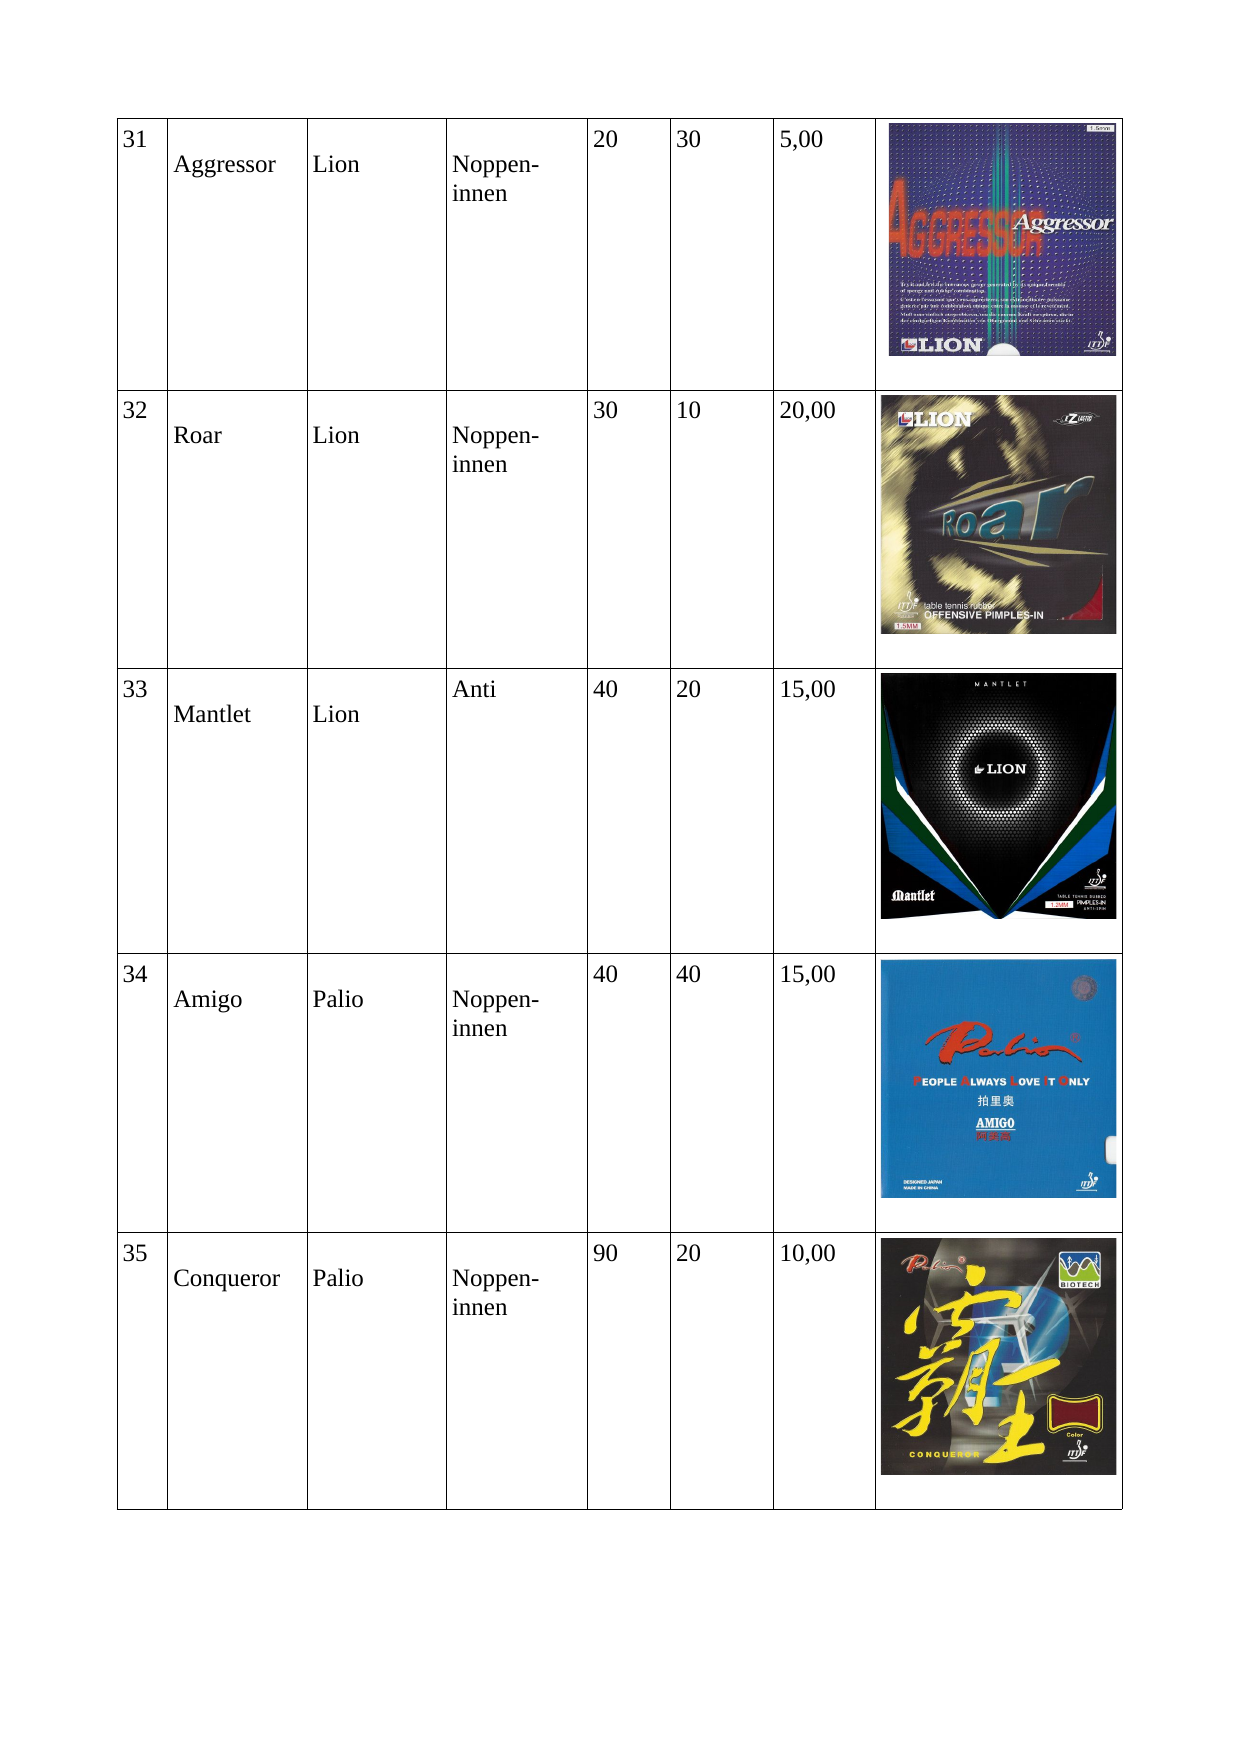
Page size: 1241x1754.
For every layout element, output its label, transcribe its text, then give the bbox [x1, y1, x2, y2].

table_cell Conqueror [168, 1233, 307, 1509]
table_cell 33 [118, 669, 167, 953]
table_cell Aggressor [168, 119, 307, 390]
table_cell 40 [588, 954, 670, 1232]
table_cell [876, 391, 1122, 668]
table_cell 20 [671, 669, 773, 953]
table_cell 31 [118, 119, 167, 390]
table_cell Lion [308, 669, 446, 953]
table_cell [876, 119, 1122, 390]
table_cell 90 [588, 1233, 670, 1509]
table_cell Lion [308, 391, 446, 668]
table_cell [876, 1233, 1122, 1509]
table_cell 34 [118, 954, 167, 1232]
table_cell Noppen-innen [447, 119, 587, 390]
table_cell Palio [308, 1233, 446, 1509]
table_cell 30 [588, 391, 670, 668]
table_cell 35 [118, 1233, 167, 1509]
table_cell Noppen-innen [447, 954, 587, 1232]
table_cell 32 [118, 391, 167, 668]
table_cell 15,00 [774, 954, 875, 1232]
table_cell Noppen-innen [447, 391, 587, 668]
table_cell Lion [308, 119, 446, 390]
table_cell 10,00 [774, 1233, 875, 1509]
table_cell 5,00 [774, 119, 875, 390]
table_cell Palio [308, 954, 446, 1232]
picture [880, 959, 1117, 1198]
table_cell 20 [671, 1233, 773, 1509]
table_cell 40 [671, 954, 773, 1232]
table_cell Amigo [168, 954, 307, 1232]
picture [880, 395, 1117, 634]
table_cell Noppen-innen [447, 1233, 587, 1509]
picture [880, 673, 1117, 919]
table_cell 15,00 [774, 669, 875, 953]
table_cell 10 [671, 391, 773, 668]
picture [888, 123, 1117, 356]
table_cell 30 [671, 119, 773, 390]
table_cell 40 [588, 669, 670, 953]
picture [880, 1238, 1117, 1475]
table_cell Mantlet [168, 669, 307, 953]
table_cell 20,00 [774, 391, 875, 668]
table_cell [876, 954, 1122, 1232]
table_cell 20 [588, 119, 670, 390]
table_cell Roar [168, 391, 307, 668]
table_cell [876, 669, 1122, 953]
table_cell Anti [447, 669, 587, 953]
